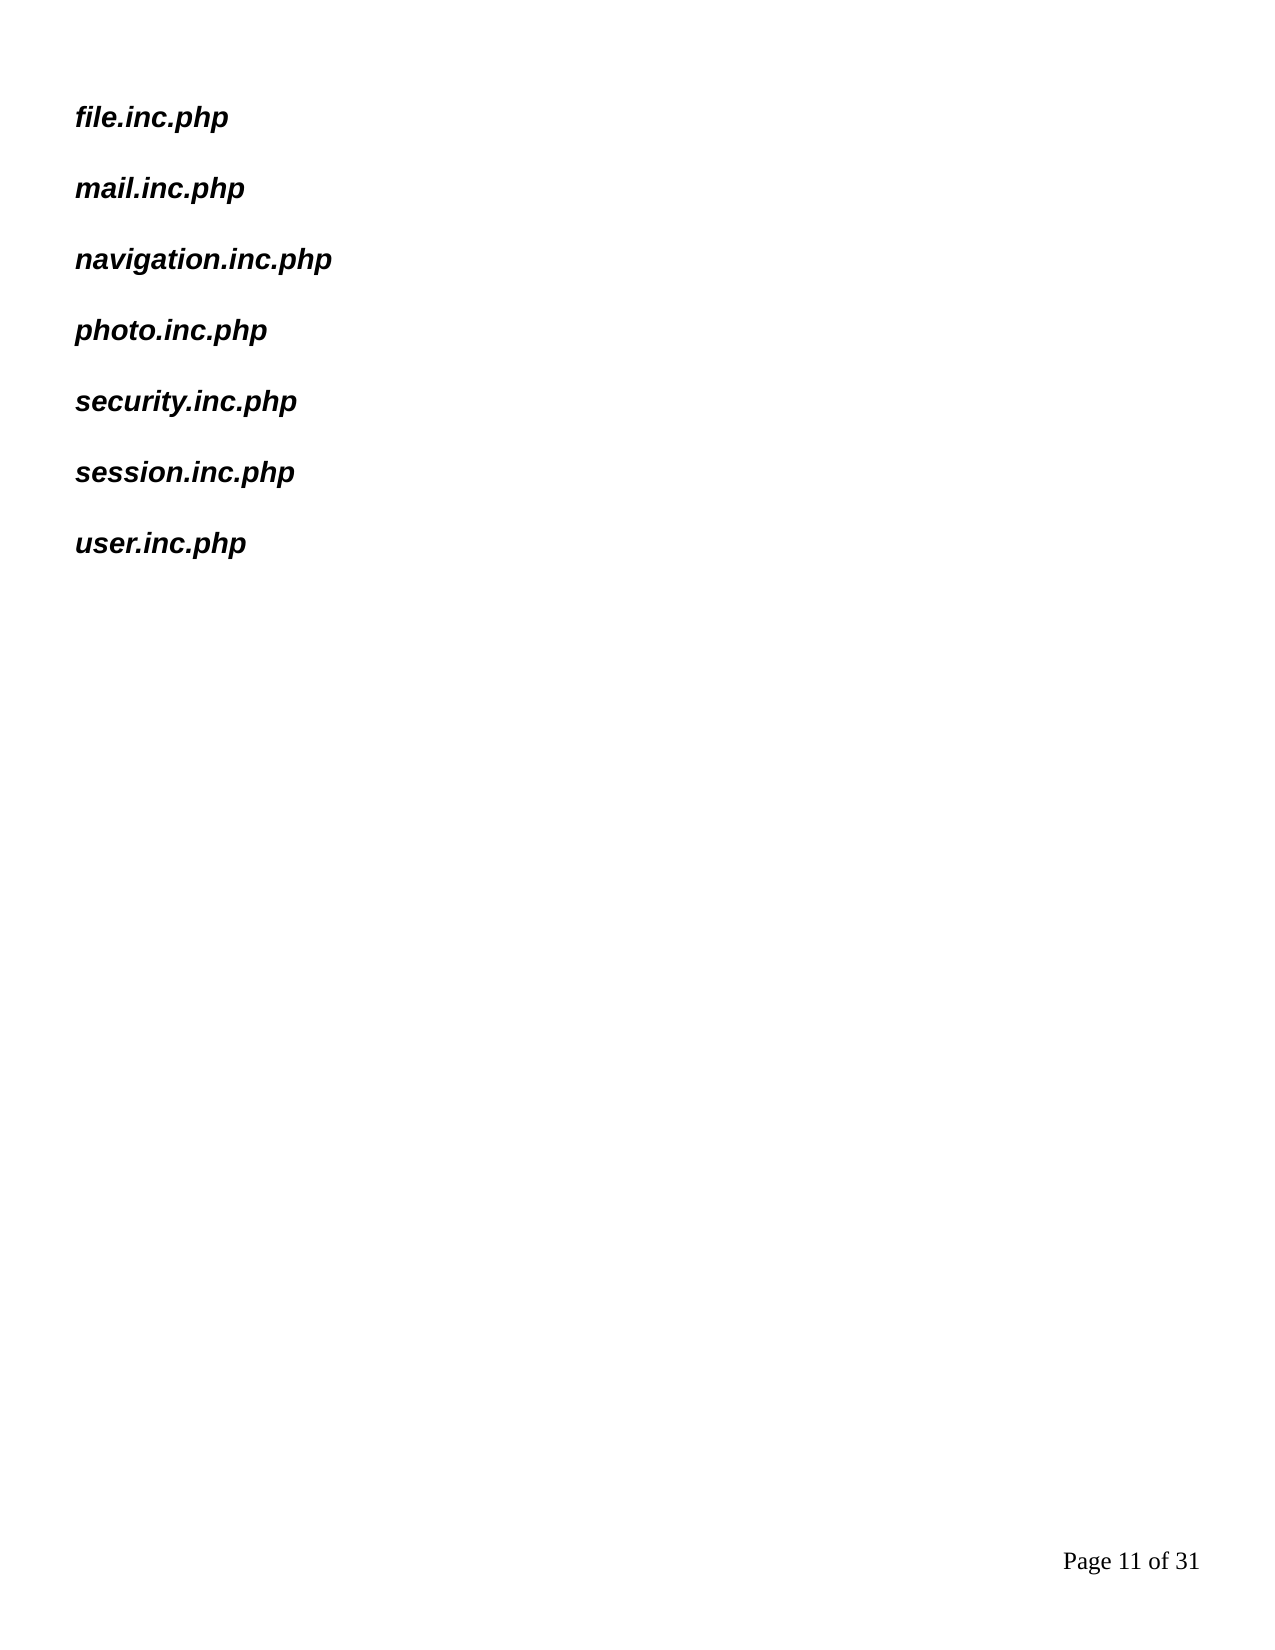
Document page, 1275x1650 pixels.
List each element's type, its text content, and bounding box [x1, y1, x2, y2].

subtitle photo.inc.php [75, 313, 1200, 347]
subtitle file.inc.php [75, 100, 1200, 133]
subtitle session.inc.php [75, 455, 1200, 489]
subtitle user.inc.php [75, 526, 1200, 560]
subtitle navigation.inc.php [75, 242, 1200, 276]
subtitle security.inc.php [75, 384, 1200, 418]
subtitle mail.inc.php [75, 171, 1200, 204]
